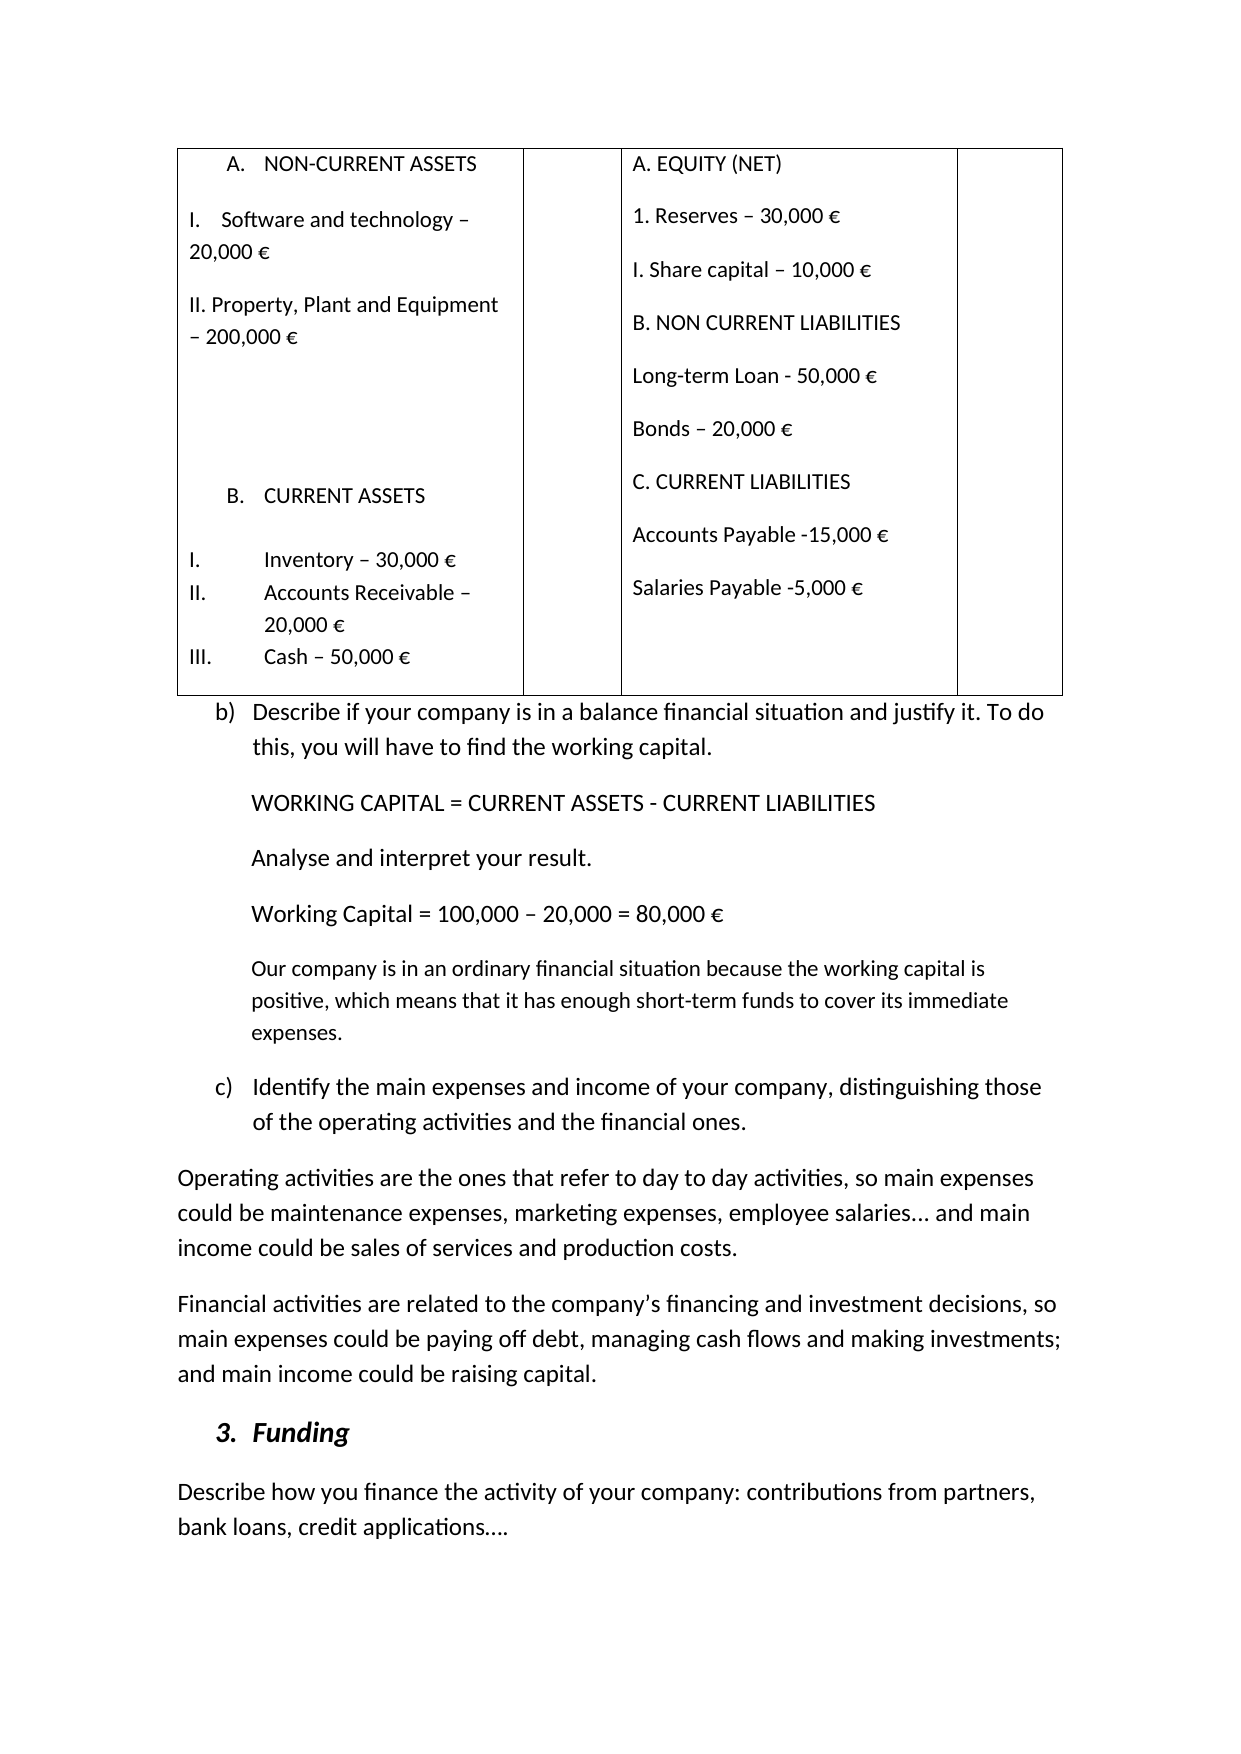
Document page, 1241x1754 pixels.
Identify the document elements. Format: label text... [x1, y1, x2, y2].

table_cell [524, 149, 621, 695]
text Financial activities are related to the company’s financing and investment decisions, so main expenses could be paying off debt, managing cash flows and making investments; and main income could be raising capital. [177, 1288, 1063, 1389]
text Working Capital = 100,000 – 20,000 = 80,000 € [251, 898, 1063, 929]
text Our company is in an ordinary financial situation because the working capital is positive, which means that it has enough short-term funds to cover its immediate expenses. [251, 954, 1063, 1047]
text Operating activities are the ones that refer to day to day activities, so main expenses could be maintenance expenses, marketing expenses, employee salaries... and main income could be sales of services and production costs. [177, 1162, 1063, 1263]
table_cell NON-CURRENT ASSETS I. Software and technology – 20,000 € II. Property, Plant and Equipment – 200,000 € CURRENT ASSETS Inventory – 30,000 € Accounts Receivable – 20,000 € Cash – 50,000 € [178, 149, 523, 695]
text Analyse and interpret your result. [251, 842, 1063, 873]
list Funding [215, 1414, 1063, 1450]
table_cell [958, 149, 1062, 695]
list Identify the main expenses and income of your company, distinguishing those of the operating activities and the financial ones. [215, 1072, 1063, 1137]
text WORKING CAPITAL = CURRENT ASSETS - CURRENT LIABILITIES [177, 787, 1063, 817]
text Describe how you finance the activity of your company: contributions from partners, bank loans, credit applications…. [177, 1476, 1063, 1541]
list Describe if your company is in a balance financial situation and justify it. To do this, you will have to find the working capital. [215, 696, 1063, 761]
table_cell A. EQUITY (NET) 1. Reserves – 30,000 € I. Share capital – 10,000 € B. NON CURRENT LIABILITIES Long-term Loan - 50,000 € Bonds – 20,000 € C. CURRENT LIABILITIES Accounts Payable -15,000 € Salaries Payable -5,000 € [622, 149, 957, 695]
